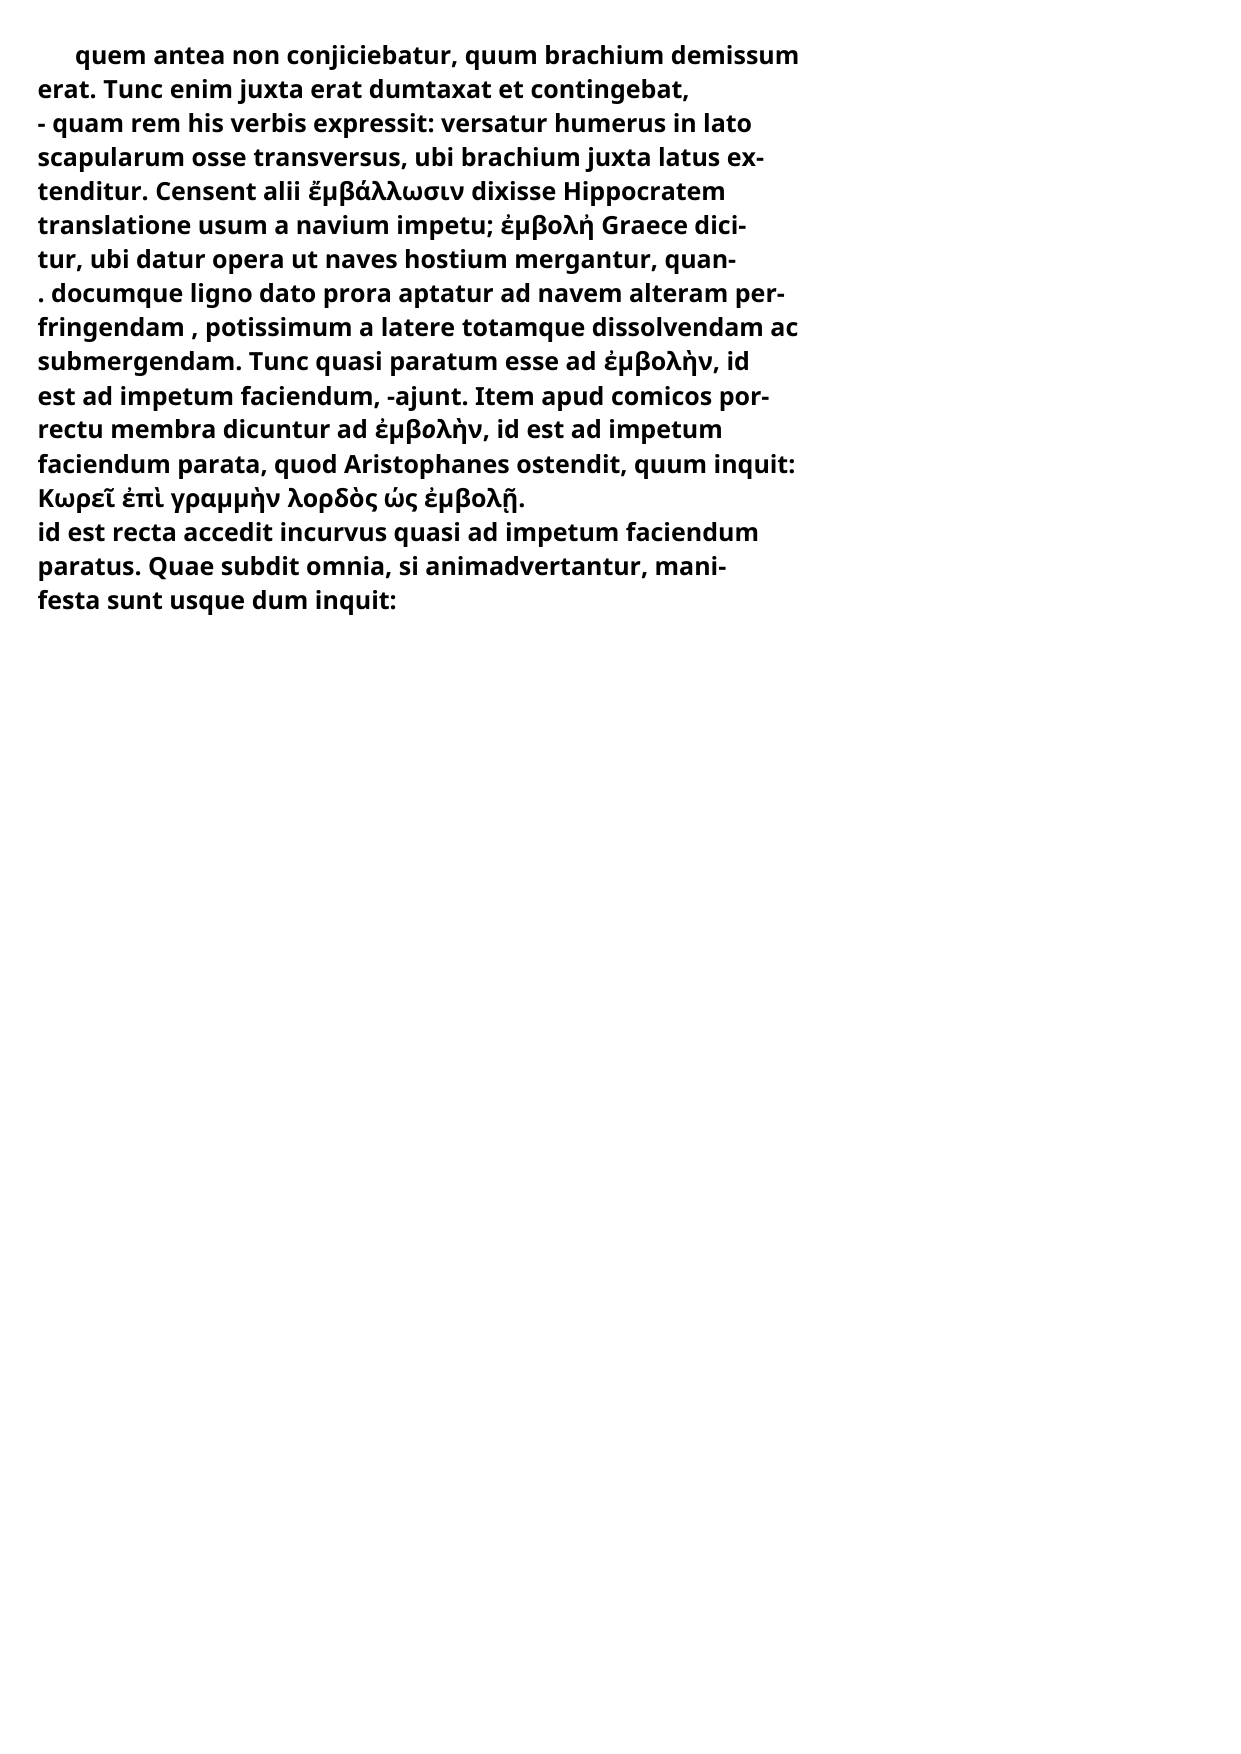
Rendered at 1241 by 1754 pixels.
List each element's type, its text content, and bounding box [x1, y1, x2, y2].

text Κωρεῖ ἐπὶ γραμμὴν λορδὸς ώς ἐμβολῇ. [37, 480, 1203, 514]
text id est recta accedit incurvus quasi ad impetum faciendum paratus. Quae subdit omnia, si animadvertantur, mani- festa sunt usque dum inquit: [37, 514, 1203, 617]
text quem antea non conjiciebatur, quum brachium demissum erat. Tunc enim juxta erat dumtaxat et contingebat, - quam rem his verbis expressit: versatur humerus in lato scapularum osse transversus, ubi brachium juxta latus ex- tenditur. Censent alii ἔμβάλλωσιν dixisse Hippocratem translatione usum a navium impetu; ἐμβολἠ Graece dici- tur, ubi datur opera ut naves hostium mergantur, quan- . documque ligno dato prora aptatur ad navem alteram per- fringendam , potissimum a latere totamque dissolvendam ac submergendam. Tunc quasi paratum esse ad ἐμβολὴν, id est ad impetum faciendum, -ajunt. Item apud comicos por- rectu membra dicuntur ad ἐμβολὴν, id est ad impetum faciendum parata, quod Aristophanes ostendit, quum inquit: [37, 37, 1203, 480]
